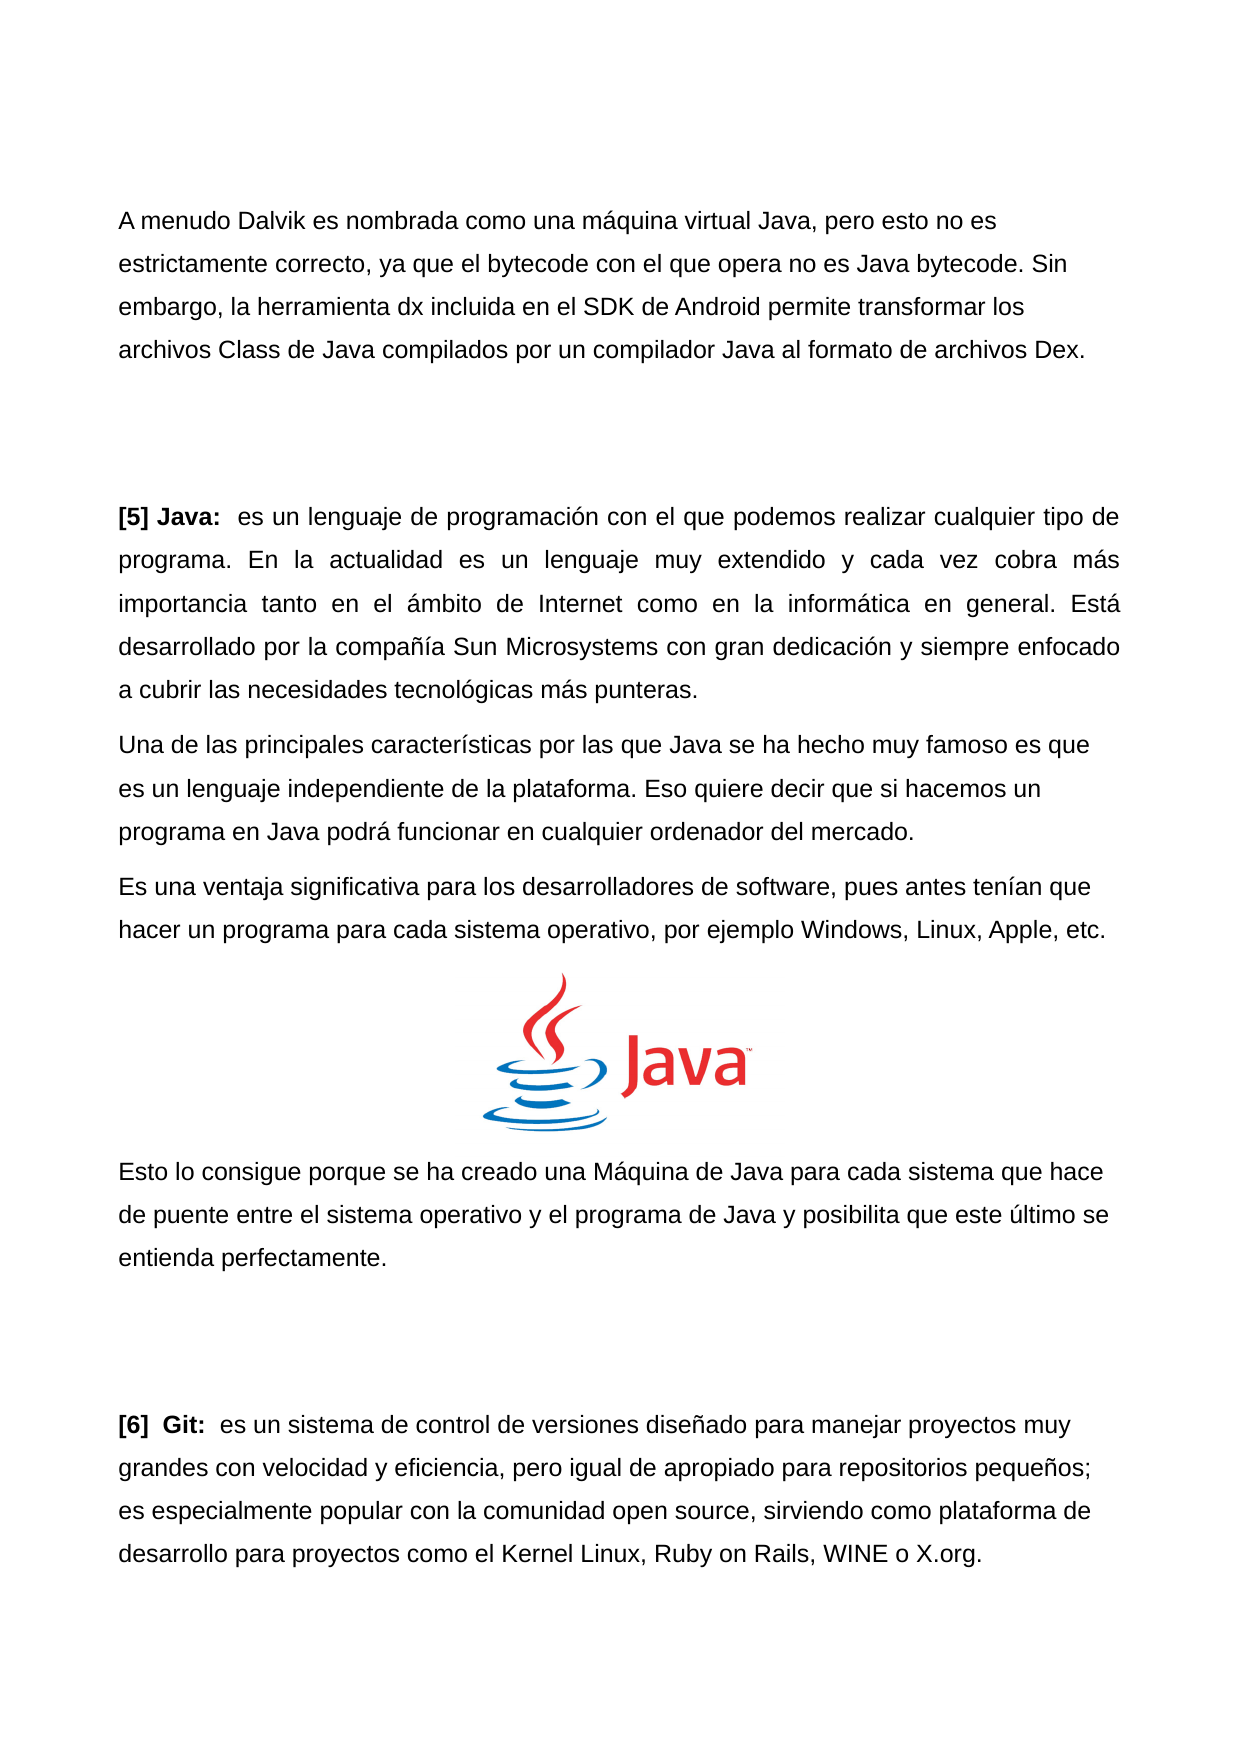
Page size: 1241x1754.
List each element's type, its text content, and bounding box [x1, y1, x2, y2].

text A menudo Dalvik es nombrada como una máquina virtual Java, pero esto no es estrictamente correcto, ya que el bytecode con el que opera no es Java bytecode. Sin embargo, la herramienta dx incluida en el SDK de Android permite transformar los archivos Class de Java compilados por un compilador Java al formato de archivos Dex. [118, 206, 1122, 364]
text Es una ventaja significativa para los desarrolladores de software, pues antes tenían que hacer un programa para cada sistema operativo, por ejemplo Windows, Linux, Apple, etc. Esto lo consigue porque se ha creado una Máquina de Java para cada sistema que hace de puente entre el sistema operativo y el programa de Java y posibilita que este último se entienda perfectamente. [118, 872, 1122, 1272]
text [6] Git: es un sistema de control de versiones diseñado para manejar proyectos muy grandes con velocidad y eficiencia, pero igual de apropiado para repositorios pequeños; es especialmente popular con la comunidad open source, sirviendo como plataforma de desarrollo para proyectos como el Kernel Linux, Ruby on Rails, WINE o X.org. [118, 1410, 1122, 1568]
text [5] Java: es un lenguaje de programación con el que podemos realizar cualquier tipo de programa. En la actualidad es un lenguaje muy extendido y cada vez cobra más importancia tanto en el ámbito de Internet como en la informática en general. Está desarrollado por la compañía Sun Microsystems con gran dedicación y siempre enfocado a cubrir las necesidades tecnológicas más punteras. [118, 502, 1122, 704]
picture [455, 964, 785, 1157]
text Una de las principales características por las que Java se ha hecho muy famoso es que es un lenguaje independiente de la plataforma. Eso quiere decir que si hacemos un programa en Java podrá funcionar en cualquier ordenador del mercado. [118, 731, 1122, 846]
